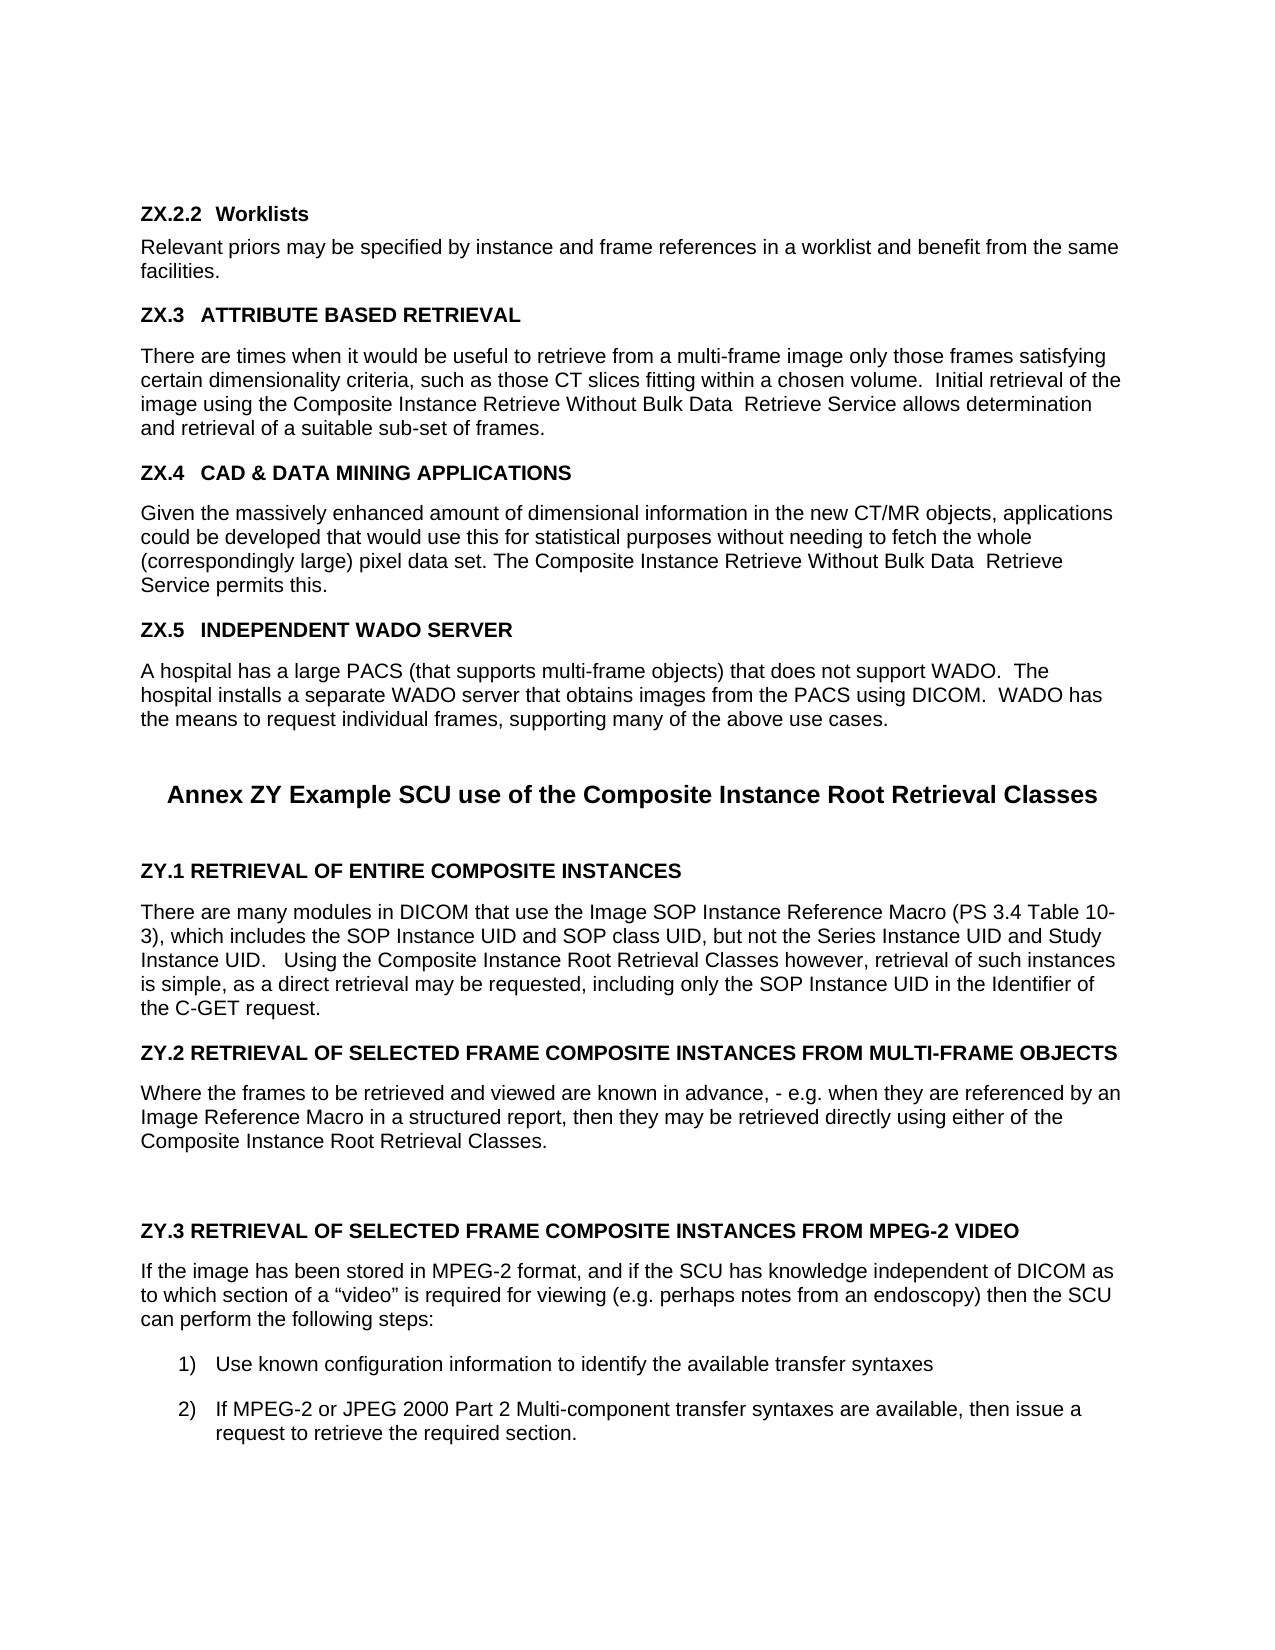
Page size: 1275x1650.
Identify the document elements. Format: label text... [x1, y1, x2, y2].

subtitle ZX.2.2 Worklists [140, 202, 1125, 226]
text A hospital has a large PACS (that supports multi-frame objects) that does not support WADO. The hospital installs a separate WADO server that obtains images from the PACS using DICOM. WADO has the means to request individual frames, supporting many of the above use cases. [140, 658, 1125, 730]
text Relevant priors may be specified by instance and frame references in a worklist and benefit from the same facilities. [140, 234, 1125, 282]
subtitle ZX.3 Attribute based retrieval [140, 303, 1125, 327]
text There are many modules in DICOM that use the Image SOP Instance Reference Macro (PS 3.4 Table 10-3), which includes the SOP Instance UID and SOP class UID, but not the Series Instance UID and Study Instance UID. Using the Composite Instance Root Retrieval Classes however, retrieval of such instances is simple, as a direct retrieval may be requested, including only the SOP Instance UID in the Identifier of the C-GET request. [140, 900, 1125, 1019]
list If MPEG-2 or JPEG 2000 Part 2 Multi-component transfer syntaxes are available, then issue a request to retrieve the required section. [178, 1397, 1125, 1444]
subtitle ZX.4 CAD & data mining Applications [140, 461, 1125, 484]
subtitle ZY.1 Retrieval of entire Composite instances [140, 859, 1125, 883]
subtitle Annex ZY Example SCU use of the Composite Instance Root Retrieval Classes [140, 780, 1125, 809]
text Where the frames to be retrieved and viewed are known in advance, - e.g. when they are referenced by an Image Reference Macro in a structured report, then they may be retrieved directly using either of the Composite Instance Root Retrieval Classes. [140, 1081, 1125, 1153]
subtitle ZY.3 Retrieval of SELECTED FRAME Composite instances from MPEG-2 Video [140, 1218, 1125, 1242]
text If the image has been stored in MPEG-2 format, and if the SCU has knowledge independent of DICOM as to which section of a “video” is required for viewing (e.g. perhaps notes from an endoscopy) then the SCU can perform the following steps: [140, 1259, 1125, 1331]
list Use known configuration information to identify the available transfer syntaxes [178, 1352, 1125, 1376]
text There are times when it would be useful to retrieve from a multi-frame image only those frames satisfying certain dimensionality criteria, such as those CT slices fitting within a chosen volume. Initial retrieval of the image using the Composite Instance Retrieve Without Bulk Data Retrieve Service allows determination and retrieval of a suitable sub-set of frames. [140, 344, 1125, 440]
text Given the massively enhanced amount of dimensional information in the new CT/MR objects, applications could be developed that would use this for statistical purposes without needing to fetch the whole (correspondingly large) pixel data set. The Composite Instance Retrieve Without Bulk Data Retrieve Service permits this. [140, 501, 1125, 597]
subtitle ZY.2 Retrieval of SELECTED FRAME Composite instances from multi-frame objects [140, 1040, 1125, 1064]
subtitle ZX.5 Independent WADO Server [140, 618, 1125, 642]
